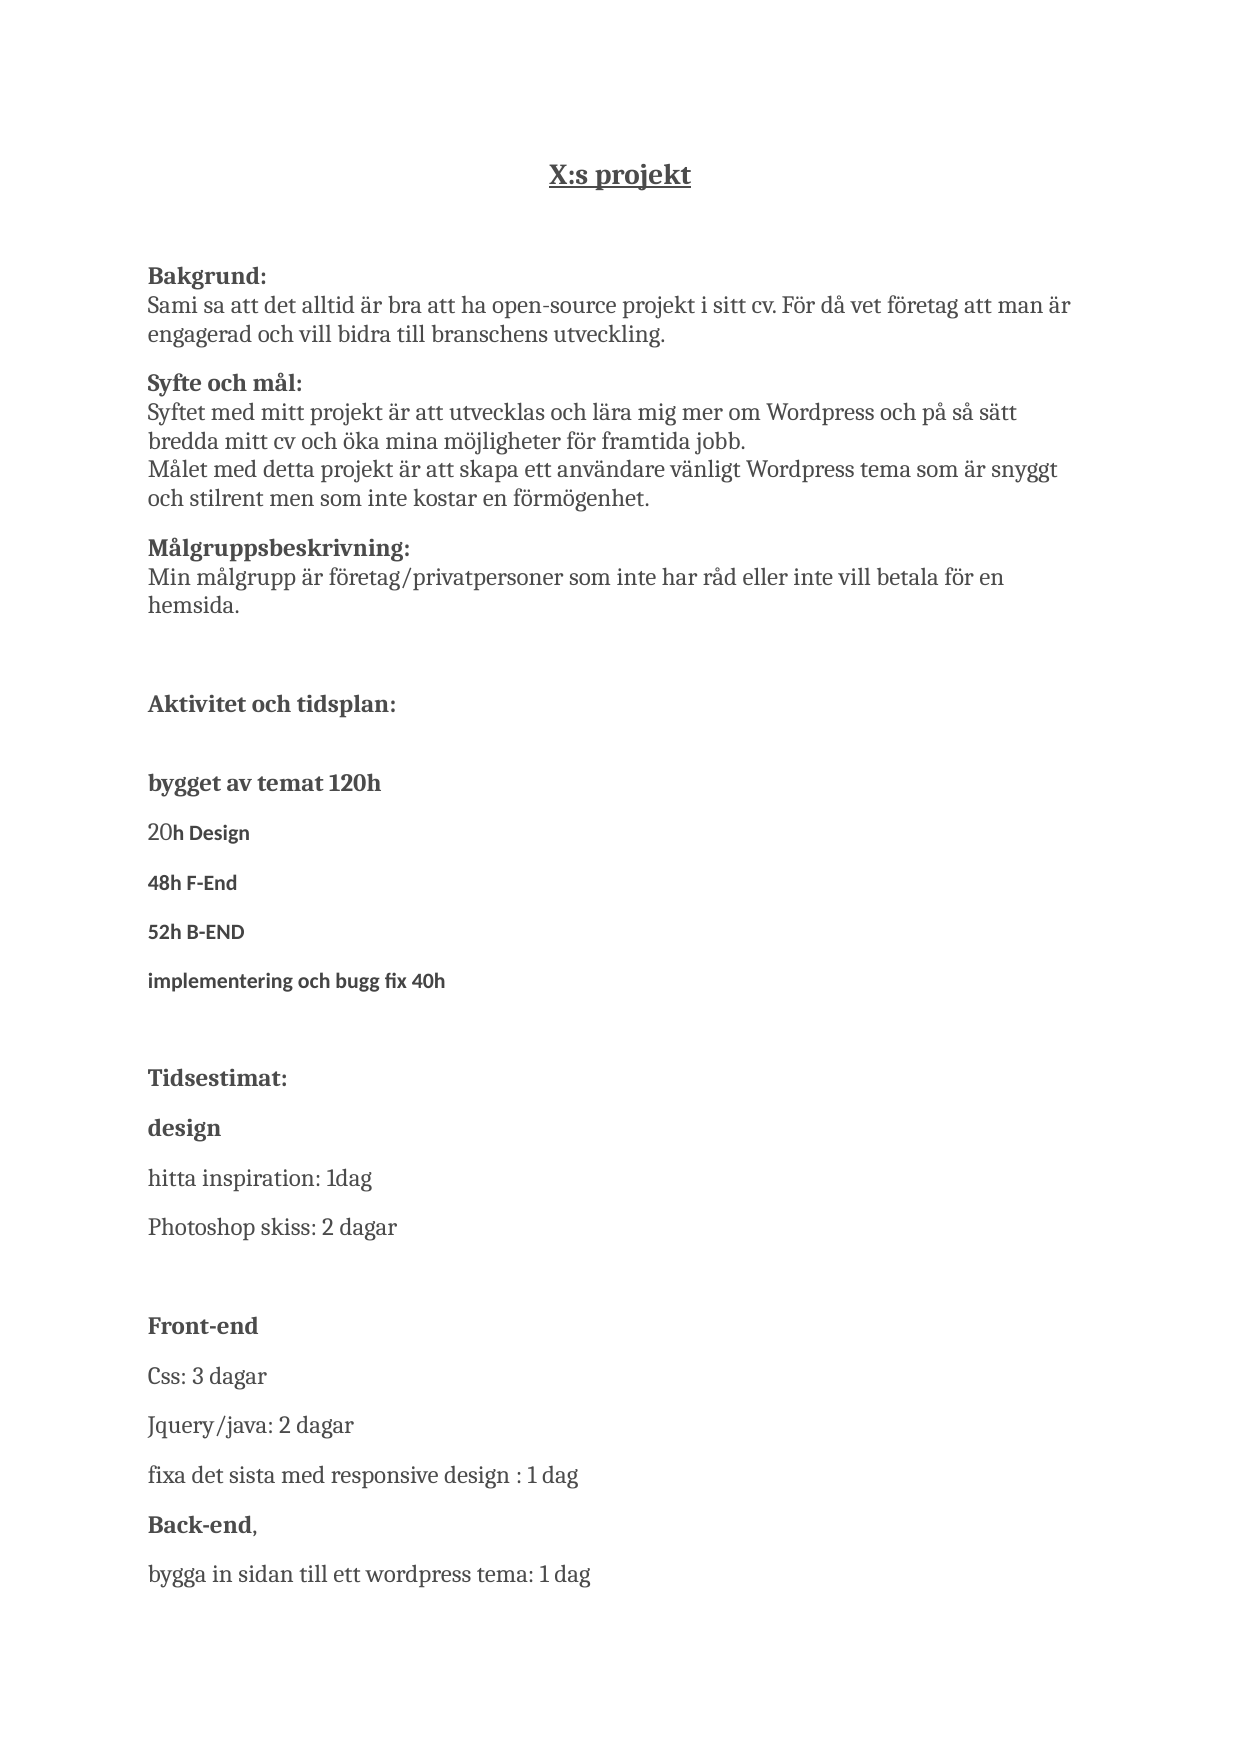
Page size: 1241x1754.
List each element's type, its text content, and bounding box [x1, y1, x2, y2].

text 20h Design [148, 818, 1093, 847]
text 52h B-END [148, 917, 1093, 945]
text Syfte och mål: Syftet med mitt projekt är att utvecklas och lära mig mer om Wordpress och på så sätt bredda mitt cv och öka mina möjligheter för framtida jobb. Målet med detta projekt är att skapa ett användare vänligt Wordpress tema som är snyggt och stilrent men som inte kostar en förmögenhet. [148, 369, 1093, 513]
text fixa det sista med responsive design : 1 dag [148, 1461, 1093, 1490]
text Css: 3 dagar [148, 1362, 1093, 1391]
text Jquery/java: 2 dagar [148, 1411, 1093, 1440]
text Målgruppsbeskrivning: Min målgrupp är företag/privatpersoner som inte har råd eller inte vill betala för en hemsida. [148, 534, 1093, 620]
text Bakgrund: Sami sa att det alltid är bra att ha open-source projekt i sitt cv. För då vet företag att man är engagerad och vill bidra till branschens utveckling. [148, 262, 1093, 348]
text bygga in sidan till ett wordpress tema: 1 dag [148, 1560, 1093, 1589]
text X:s projekt [148, 158, 1093, 192]
text design [148, 1114, 1093, 1143]
text Front-end [148, 1312, 1093, 1341]
text 48h F-End [148, 868, 1093, 896]
text Photoshop skiss: 2 dagar [148, 1213, 1093, 1242]
text Tidsestimat: [148, 1064, 1093, 1093]
text bygget av temat 120h [148, 769, 1093, 797]
text implementering och bugg fix 40h [148, 966, 1093, 994]
text hitta inspiration: 1dag [148, 1163, 1093, 1192]
text Aktivitet och tidsplan: [148, 690, 1093, 748]
text Back-end, [148, 1511, 1093, 1539]
